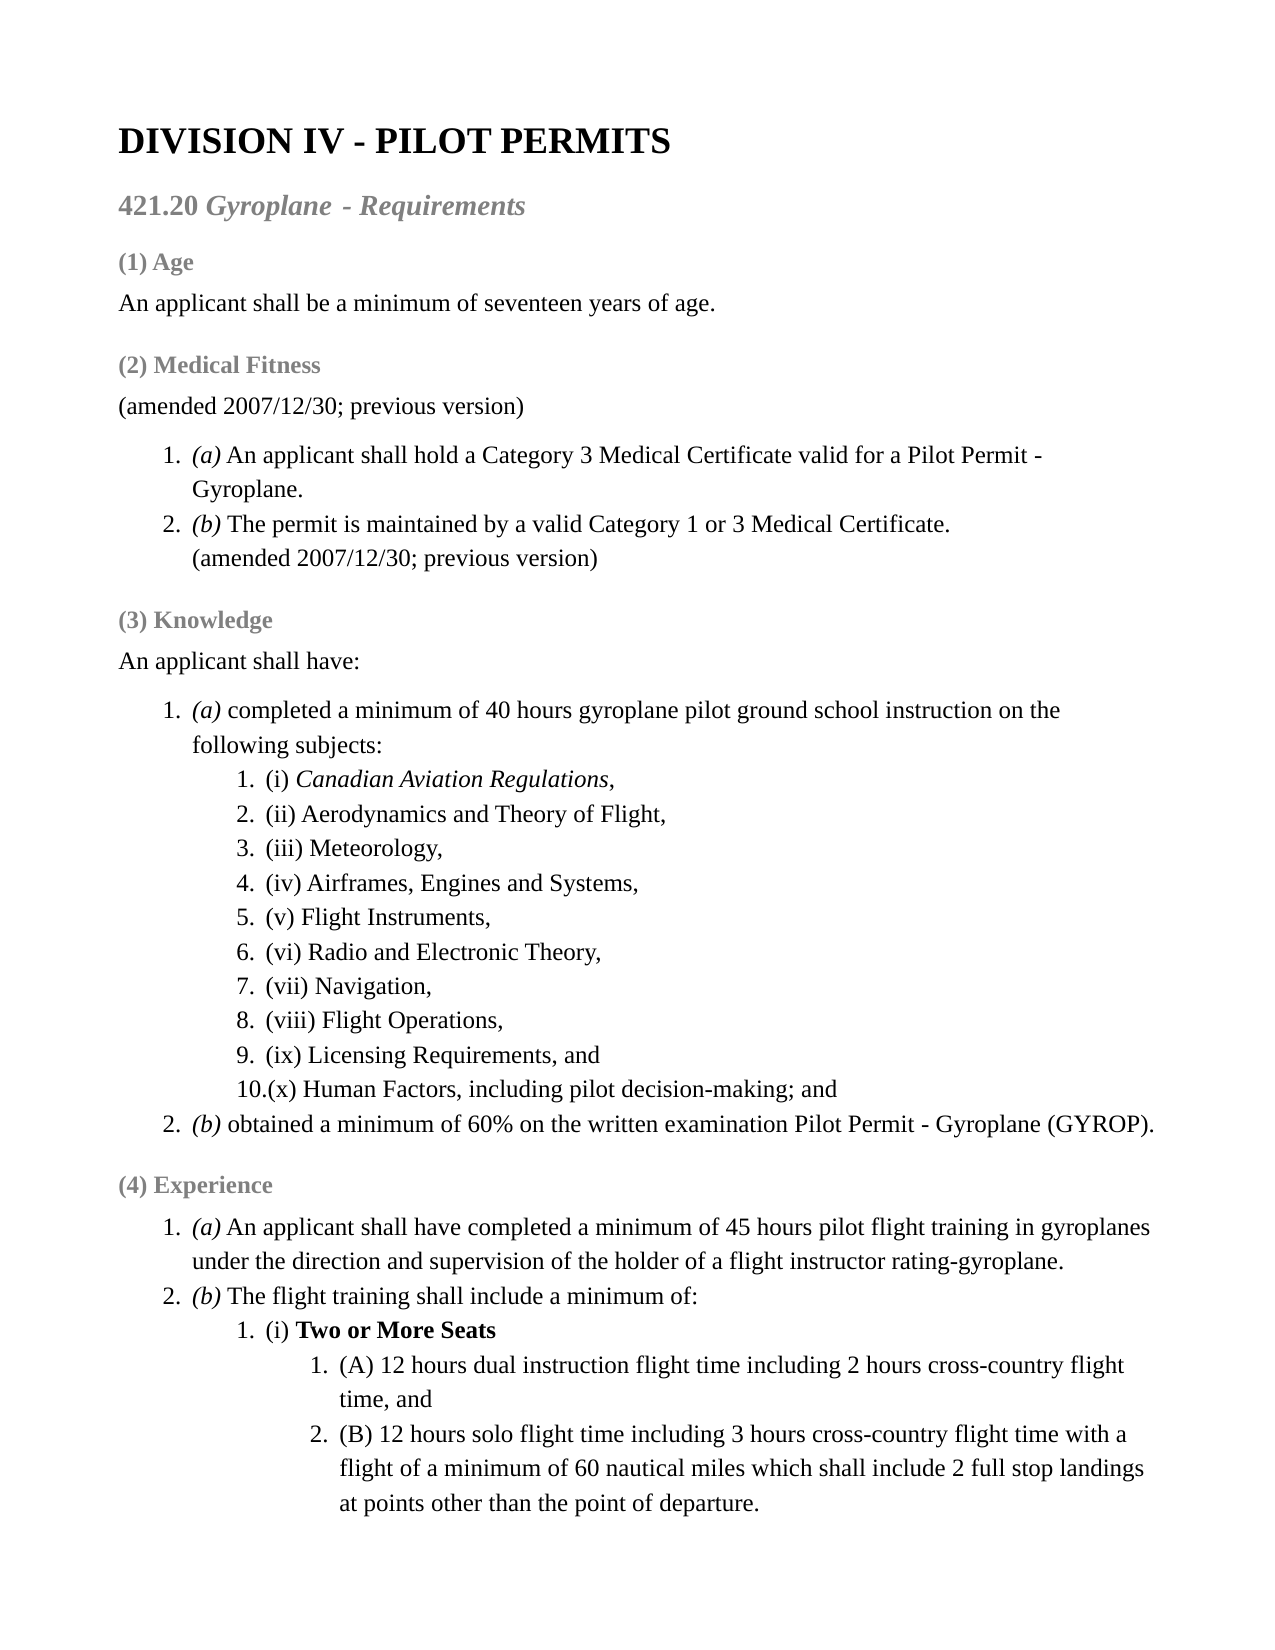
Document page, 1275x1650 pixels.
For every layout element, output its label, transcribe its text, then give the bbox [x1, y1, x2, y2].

list (a) An applicant shall hold a Category 3 Medical Certificate valid for a Pilot Permit - Gyroplane. [162, 440, 1157, 503]
subtitle 421.20 Gyroplane - Requirements [118, 188, 1157, 222]
list (B) 12 hours solo flight time including 3 hours cross-country flight time with a flight of a minimum of 60 nautical miles which shall include 2 full stop landings at points other than the point of departure. [309, 1419, 1157, 1516]
text An applicant shall have: [118, 646, 1157, 675]
list (vi) Radio and Electronic Theory, [236, 937, 1157, 965]
list (x) Human Factors, including pilot decision-making; and [236, 1074, 1157, 1103]
list (iii) Meteorology, [236, 833, 1157, 862]
list (b) The flight training shall include a minimum of: [162, 1281, 1157, 1309]
list (iv) Airframes, Engines and Systems, [236, 868, 1157, 896]
subtitle DIVISION IV - PILOT PERMITS [118, 118, 1157, 161]
list (vii) Navigation, [236, 971, 1157, 1000]
list (i) Two or More Seats [236, 1315, 1157, 1344]
list (ix) Licensing Requirements, and [236, 1040, 1157, 1069]
text An applicant shall be a minimum of seventeen years of age. [118, 288, 1157, 317]
list (b) The permit is maintained by a valid Category 1 or 3 Medical Certificate. (amended 2007/12/30; previous version) [162, 509, 1157, 572]
list (ii) Aerodynamics and Theory of Flight, [236, 799, 1157, 827]
subtitle (1) Age [118, 247, 1157, 276]
list (A) 12 hours dual instruction flight time including 2 hours cross-country flight time, and [309, 1350, 1157, 1413]
subtitle (2) Medical Fitness [118, 350, 1157, 378]
subtitle (3) Knowledge [118, 605, 1157, 634]
subtitle (4) Experience [118, 1171, 1157, 1199]
list (a) An applicant shall have completed a minimum of 45 hours pilot flight training in gyroplanes under the direction and supervision of the holder of a flight instructor rating-gyroplane. [162, 1212, 1157, 1275]
list (i) Canadian Aviation Regulations, [236, 764, 1157, 793]
list (b) obtained a minimum of 60% on the written examination Pilot Permit - Gyroplane (GYROP). [162, 1109, 1157, 1138]
text (amended 2007/12/30; previous version) [118, 391, 1157, 420]
list (viii) Flight Operations, [236, 1006, 1157, 1034]
list (a) completed a minimum of 40 hours gyroplane pilot ground school instruction on the following subjects: [162, 695, 1157, 758]
list (v) Flight Instruments, [236, 902, 1157, 931]
